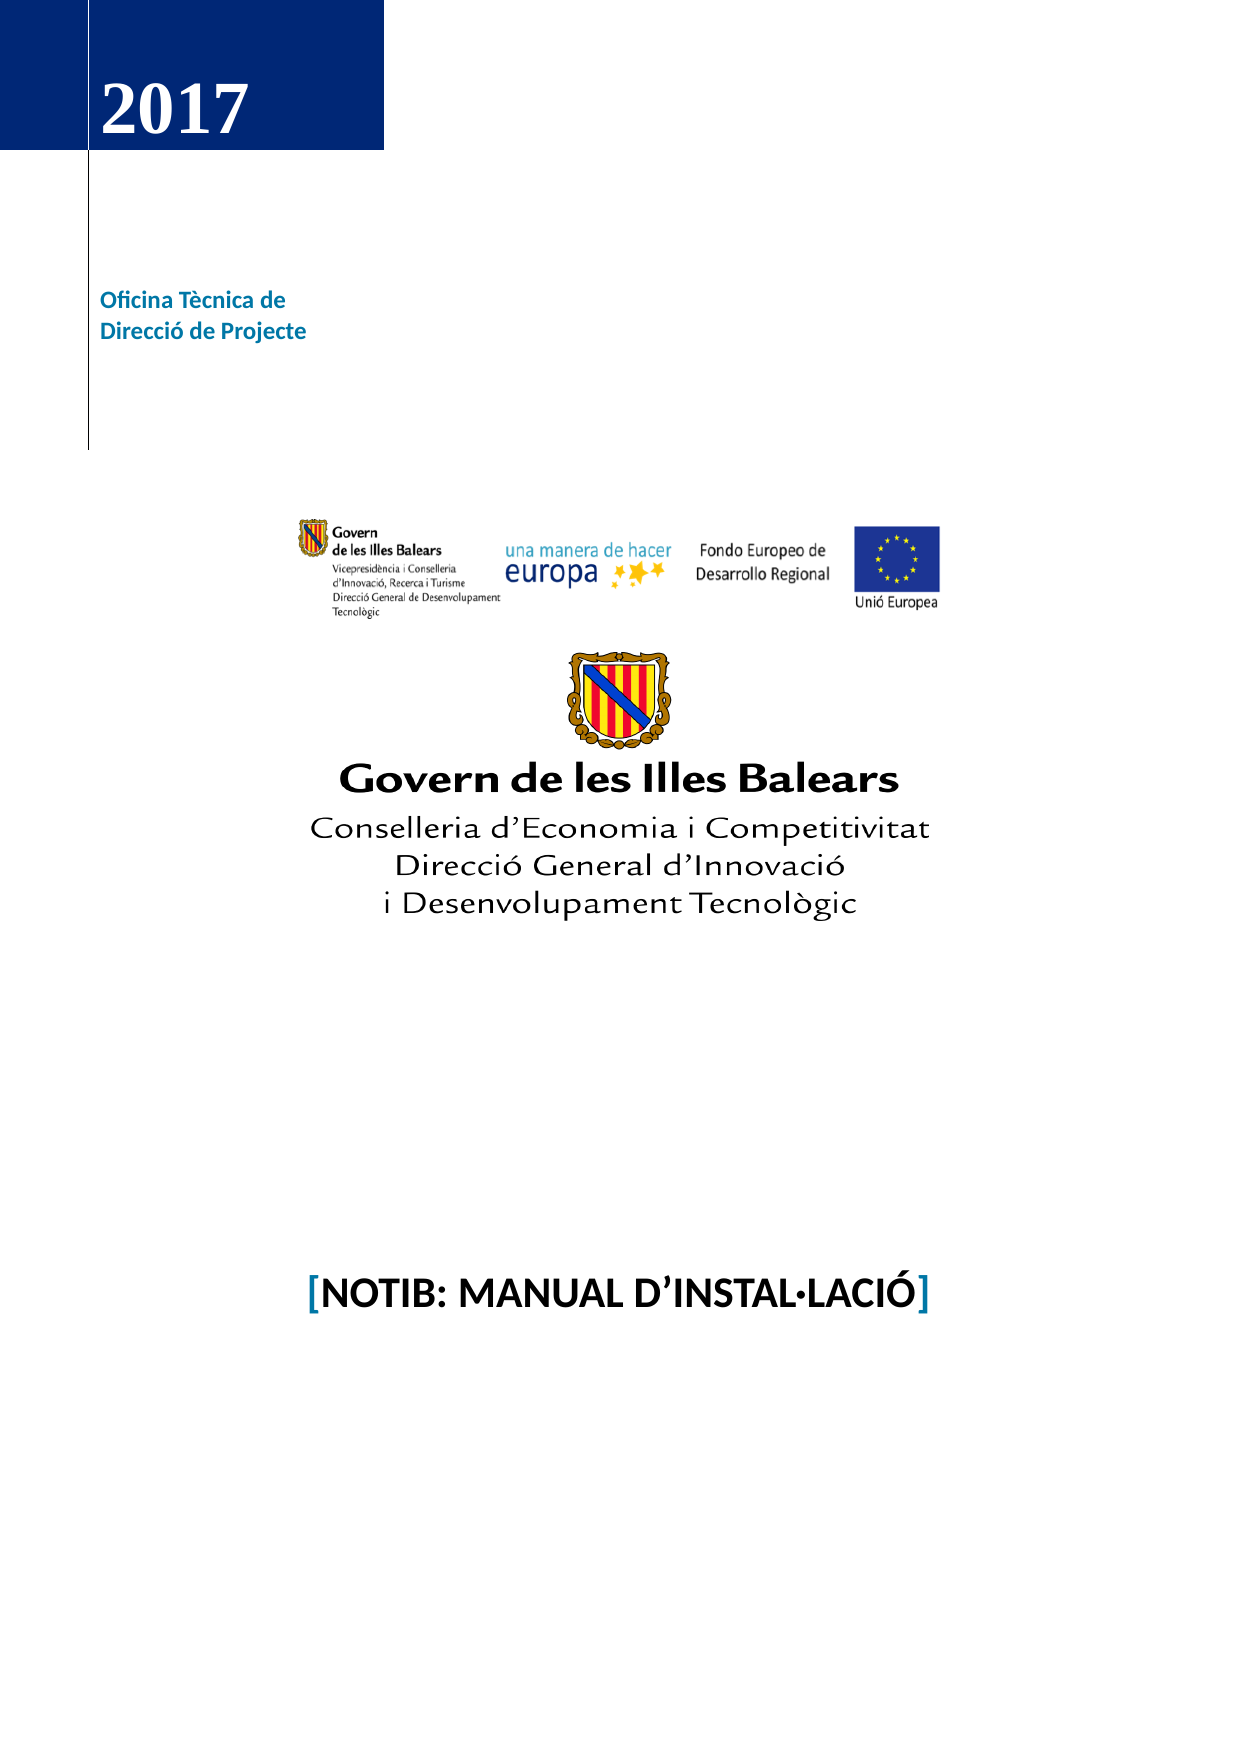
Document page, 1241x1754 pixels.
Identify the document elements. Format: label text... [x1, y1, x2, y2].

table_header 2017 [89, 0, 384, 150]
table_cell [121, 1318, 1116, 1349]
table_header [0, 0, 88, 150]
table_header [NOTIB: Manual d’INSTAL·LACIÓ] [121, 1265, 1116, 1318]
table_cell Oficina Tècnica de Direcció de Projecte [89, 150, 384, 450]
picture [311, 652, 929, 921]
picture [298, 518, 942, 621]
table_cell [0, 150, 88, 450]
